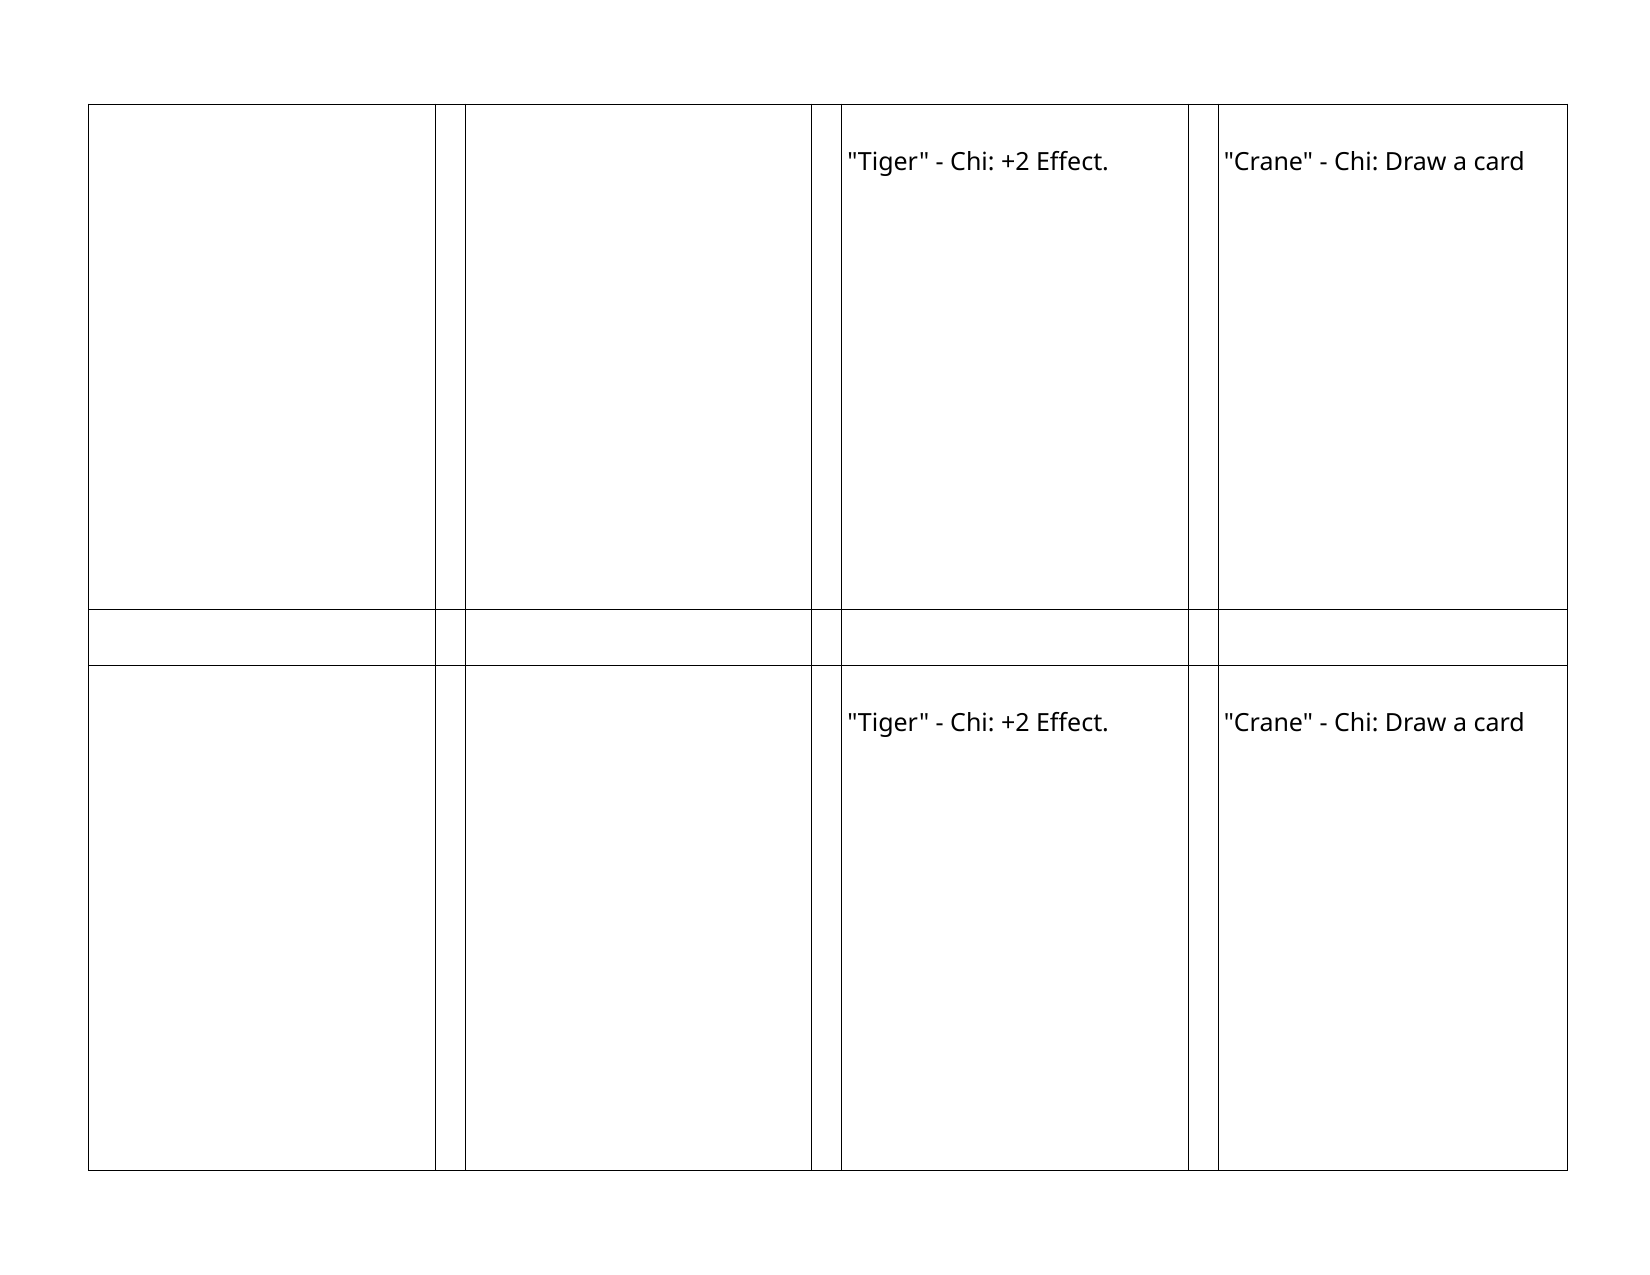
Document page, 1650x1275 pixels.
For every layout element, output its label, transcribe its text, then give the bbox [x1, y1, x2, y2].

table_cell [812, 666, 841, 1170]
table_header "Crane" - Chi: Draw a card [1219, 105, 1567, 609]
table_header [1189, 105, 1218, 609]
table_header [89, 105, 435, 609]
table_cell "Crane" - Chi: Draw a card [1219, 666, 1567, 1170]
table_cell [89, 666, 435, 1170]
table_cell [89, 610, 435, 664]
table_header [436, 105, 465, 609]
table_header [812, 105, 841, 609]
table_cell [1189, 610, 1218, 664]
table_cell [1189, 666, 1218, 1170]
table_cell [436, 666, 465, 1170]
table_cell [842, 610, 1188, 664]
table_header "Tiger" - Chi: +2 Effect. [842, 105, 1188, 609]
table_cell [436, 610, 465, 664]
table_header [466, 105, 811, 609]
table_cell [466, 666, 811, 1170]
table_cell [812, 610, 841, 664]
table_cell [466, 610, 811, 664]
table_cell [1219, 610, 1567, 664]
table_cell "Tiger" - Chi: +2 Effect. [842, 666, 1188, 1170]
